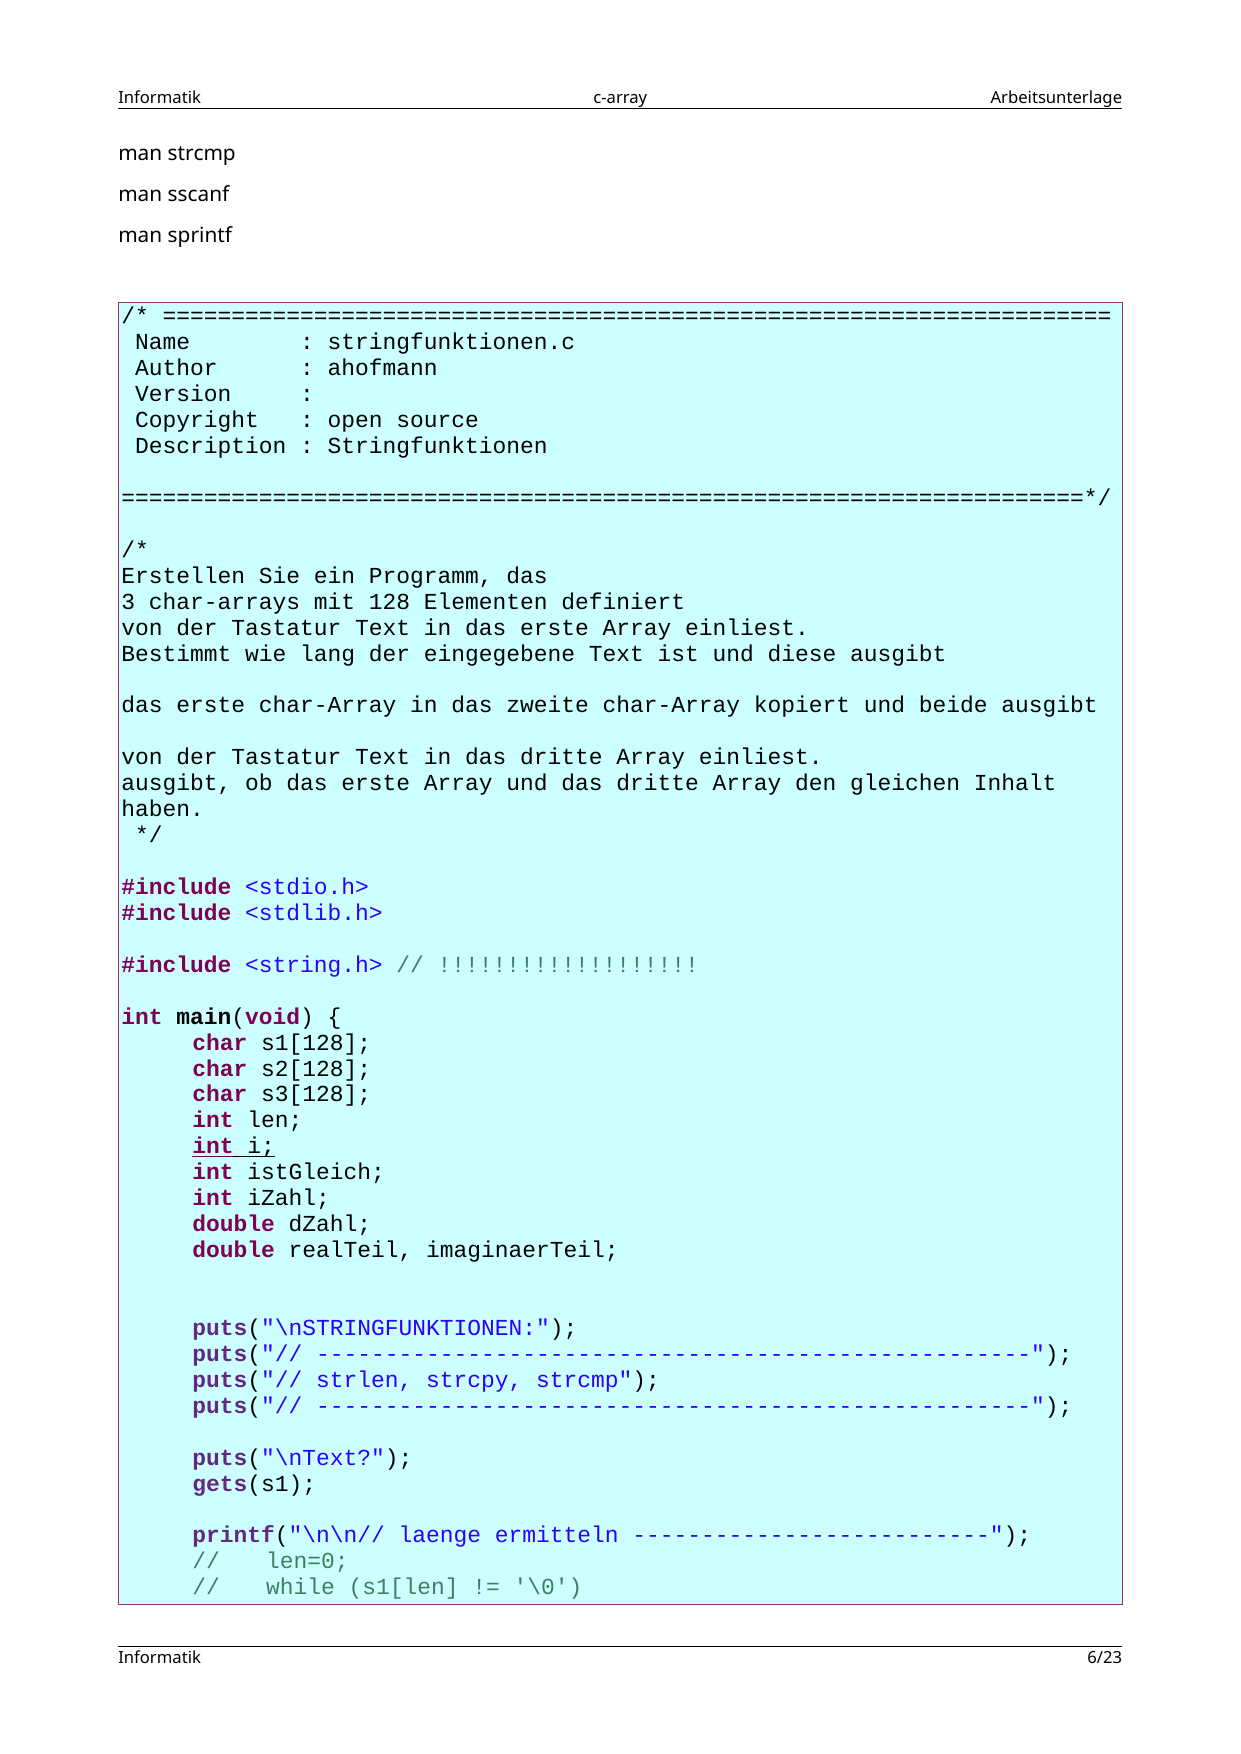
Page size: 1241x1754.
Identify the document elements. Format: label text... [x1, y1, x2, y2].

text ausgibt, ob das erste Array und das dritte Array den gleichen Inhalt haben. [119, 768, 1122, 820]
text /* ===================================================================== [119, 303, 1122, 328]
text 3 char-arrays mit 128 Elementen definiert [119, 587, 1122, 613]
text /* [119, 535, 1122, 561]
text gets(s1); [119, 1469, 1122, 1495]
text puts("\nText?"); [119, 1443, 1122, 1469]
text printf("\n\n// laenge ermitteln --------------------------"); [119, 1521, 1122, 1547]
text int main(void) { [119, 1002, 1122, 1028]
text Version : [119, 379, 1122, 405]
text man strcmp [118, 138, 1122, 166]
text #include <string.h> // !!!!!!!!!!!!!!!!!!! [119, 950, 1122, 976]
text char s3[128]; [119, 1080, 1122, 1106]
text von der Tastatur Text in das erste Array einliest. [119, 613, 1122, 639]
text Author : ahofmann [119, 353, 1122, 379]
text #include <stdlib.h> [119, 898, 1122, 924]
text Name : stringfunktionen.c [119, 328, 1122, 353]
text ======================================================================*/ [119, 457, 1122, 509]
text man sscanf [118, 179, 1122, 207]
text das erste char-Array in das zweite char-Array kopiert und beide ausgibt [119, 691, 1122, 717]
text Erstellen Sie ein Programm, das [119, 561, 1122, 587]
text man sprintf [118, 220, 1122, 248]
text Description : Stringfunktionen [119, 431, 1122, 457]
text puts("// ----------------------------------------------------"); [119, 1391, 1122, 1417]
text int i; [119, 1132, 1122, 1158]
text puts("// strlen, strcpy, strcmp"); [119, 1365, 1122, 1391]
text */ [119, 820, 1122, 846]
text Bestimmt wie lang der eingegebene Text ist und diese ausgibt [119, 639, 1122, 665]
text int iZahl; [119, 1183, 1122, 1209]
text // while (s1[len] != '\0') [119, 1573, 1122, 1604]
text #include <stdio.h> [119, 872, 1122, 898]
text Copyright : open source [119, 405, 1122, 431]
text char s2[128]; [119, 1054, 1122, 1080]
text int istGleich; [119, 1158, 1122, 1183]
text puts("\nSTRINGFUNKTIONEN:"); [119, 1313, 1122, 1339]
text double realTeil, imaginaerTeil; [119, 1235, 1122, 1261]
text double dZahl; [119, 1209, 1122, 1235]
text int len; [119, 1106, 1122, 1132]
text char s1[128]; [119, 1028, 1122, 1054]
text // len=0; [119, 1547, 1122, 1573]
text von der Tastatur Text in das dritte Array einliest. [119, 743, 1122, 768]
text puts("// ----------------------------------------------------"); [119, 1339, 1122, 1365]
